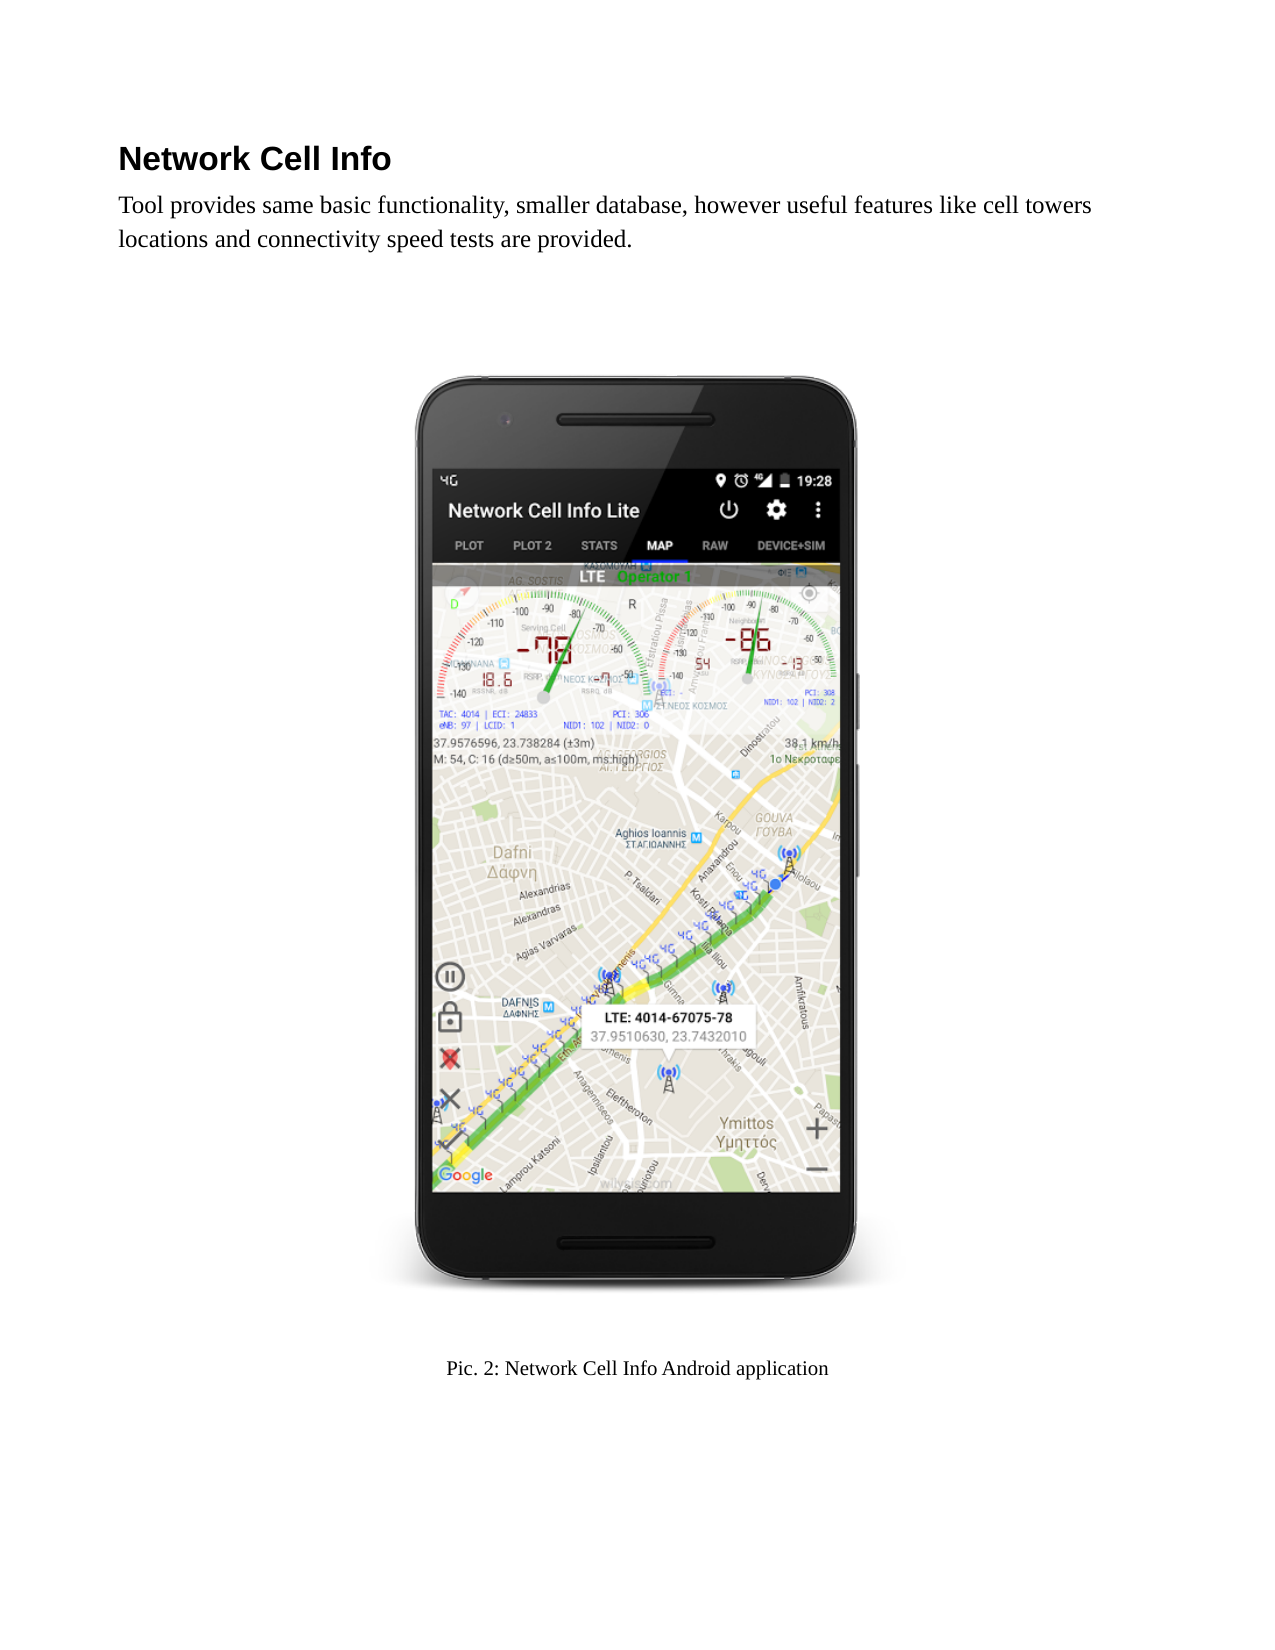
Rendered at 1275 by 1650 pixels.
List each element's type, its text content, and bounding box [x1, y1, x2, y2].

text Tool provides same basic functionality, smaller database, however useful features like cell towers locations and connectivity speed tests are provided. [118, 190, 1157, 253]
picture [344, 305, 931, 1351]
subtitle Network Cell Info [118, 139, 1157, 178]
text Pic. 2: Network Cell Info Android application [118, 323, 1157, 1379]
